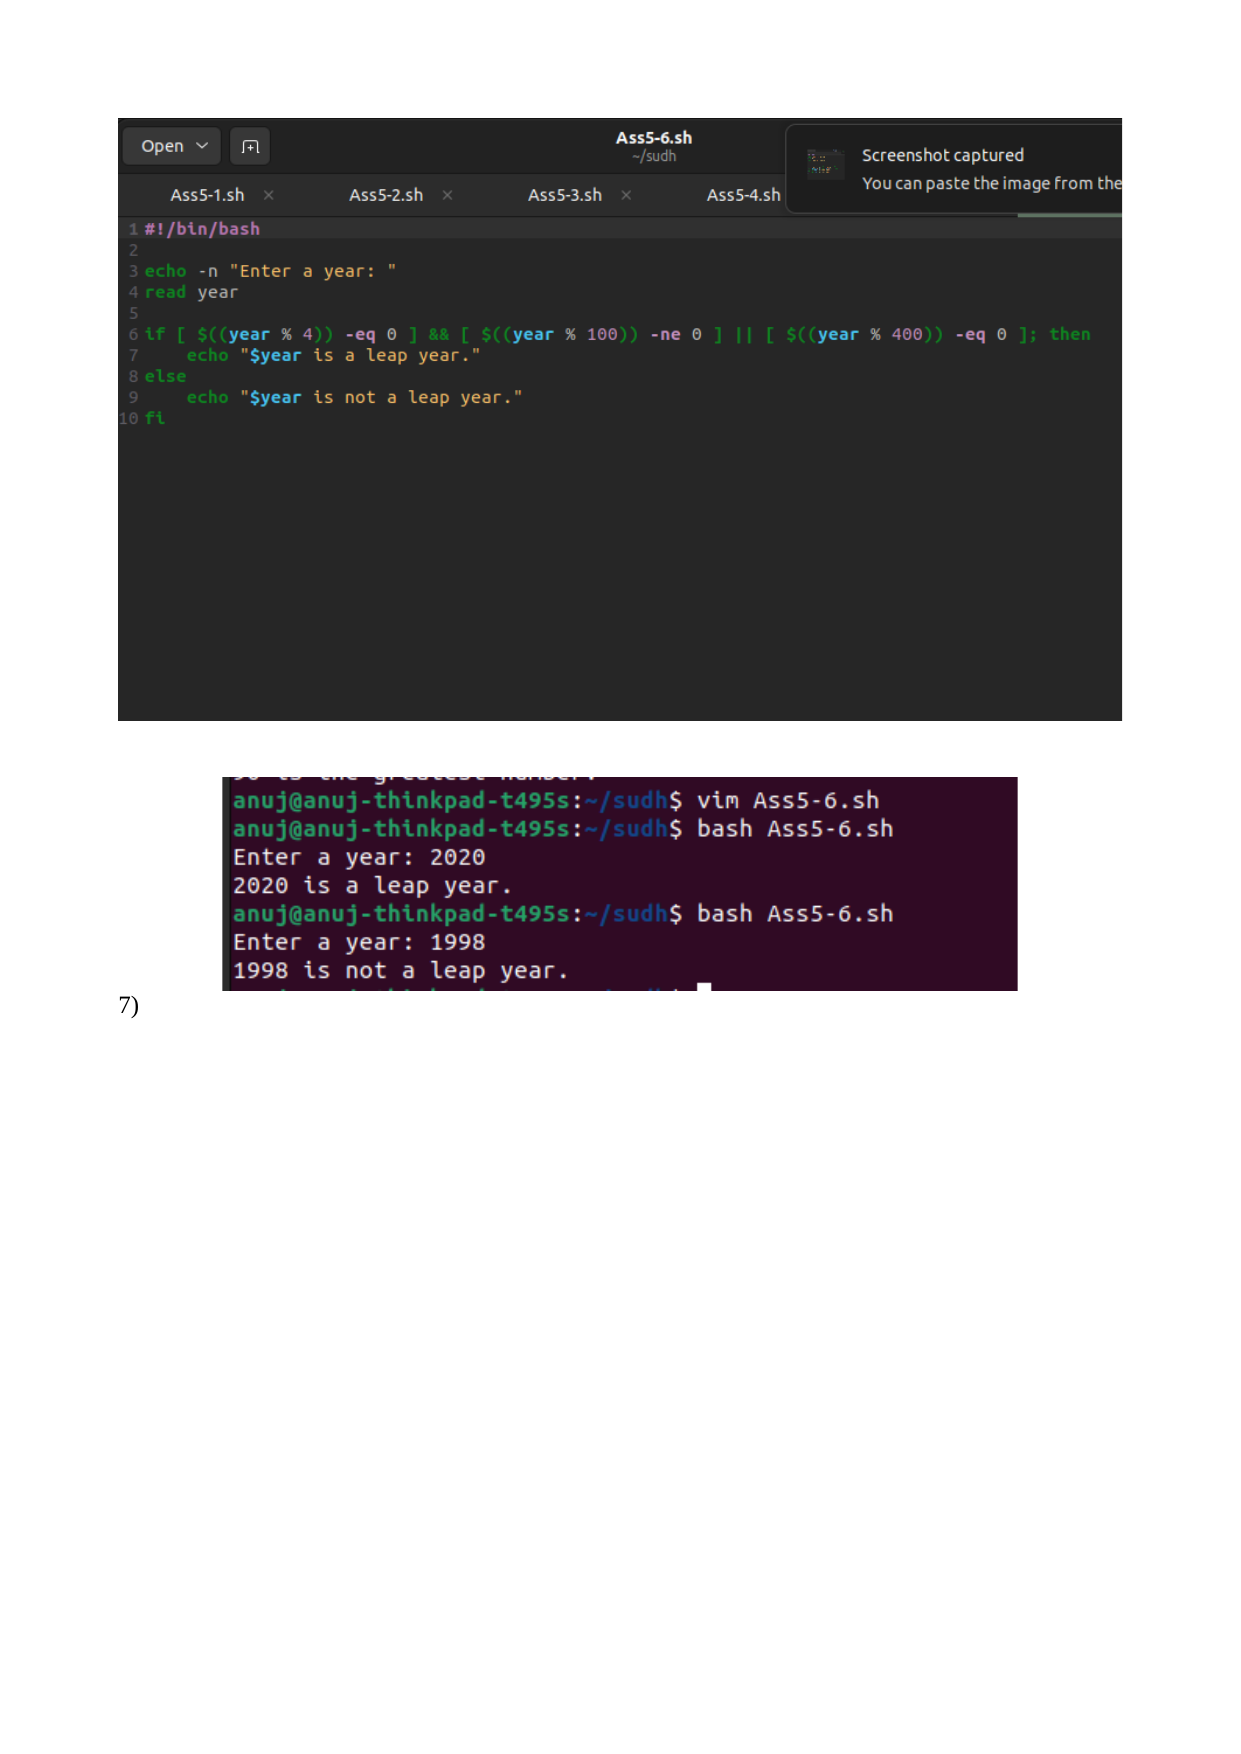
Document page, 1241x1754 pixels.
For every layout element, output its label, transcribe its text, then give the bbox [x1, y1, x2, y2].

text 7) [118, 778, 1122, 1019]
picture [222, 777, 1018, 991]
picture [118, 118, 1123, 721]
